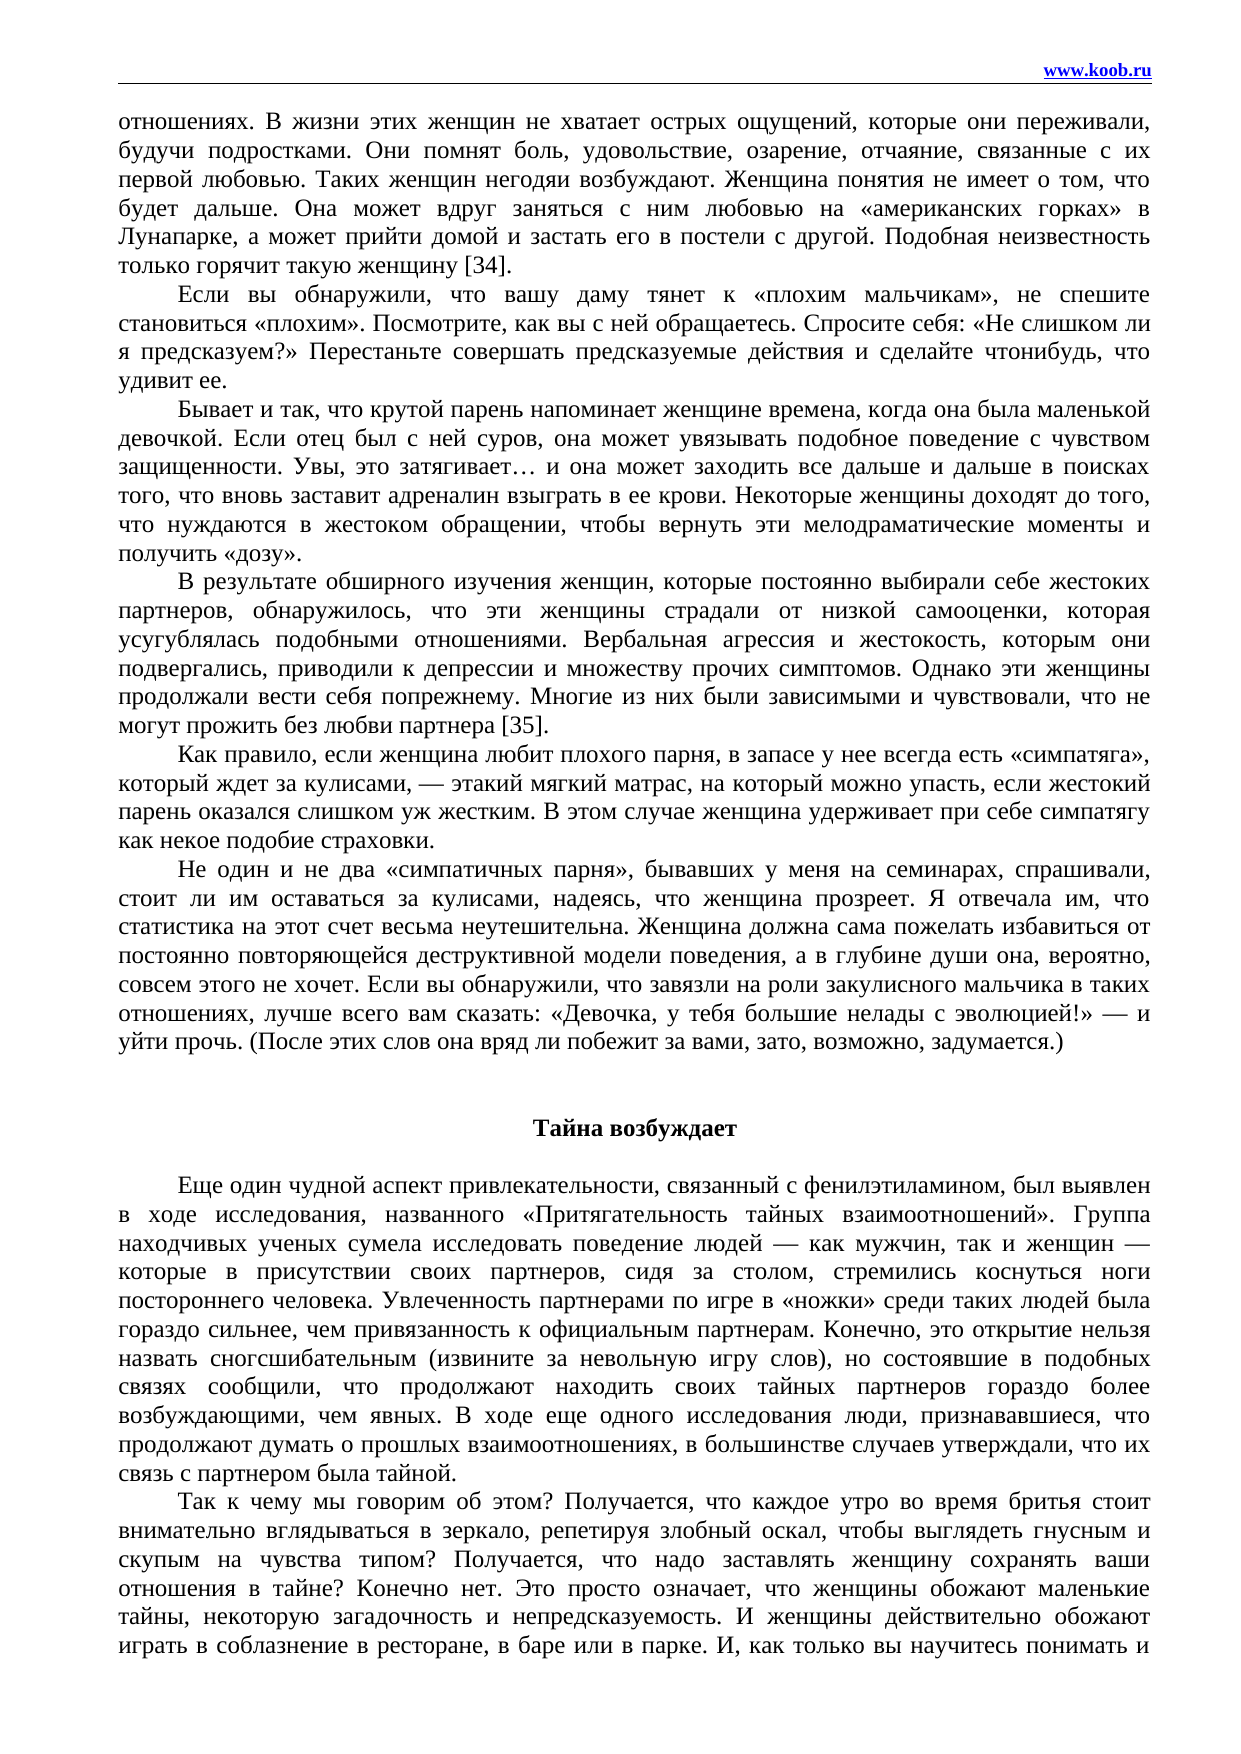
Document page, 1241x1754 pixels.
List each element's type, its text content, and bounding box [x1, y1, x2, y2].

text Так к чему мы говорим об этом? Получается, что каждое утро во время бритья стоит внимательно вглядываться в зеркало, репетируя злобный оскал, чтобы выглядеть гнусным и скупым на чувства типом? Получается, что надо заставлять женщину сохранять ваши отношения в тайне? Конечно нет. Это просто означает, что женщины обожают маленькие тайны, некоторую загадочность и непредсказуемость. И женщины действительно обожают играть в соблазнение в ресторане, в баре или в парке. И, как только вы научитесь понимать и [118, 1486, 1152, 1659]
text Как правило, если женщина любит плохого парня, в запасе у нее всегда есть «симпатяга», который ждет за кулисами, — этакий мягкий матрас, на который можно упасть, если жестокий парень оказался слишком уж жестким. В этом случае женщина удерживает при себе симпатягу как некое подобие страховки. [118, 739, 1152, 854]
text В результате обширного изучения женщин, которые постоянно выбирали себе жестоких партнеров, обнаружилось, что эти женщины страдали от низкой самооценки, которая усугублялась подобными отношениями. Вербальная агрессия и жестокость, которым они подвергались, приводили к депрессии и множеству прочих симптомов. Однако эти женщины продолжали вести себя попрежнему. Многие из них были зависимыми и чувствовали, что не могут прожить без любви партнера [35]. [118, 566, 1152, 739]
text Бывает и так, что крутой парень напоминает женщине времена, когда она была маленькой девочкой. Если отец был с ней суров, она может увязывать подобное поведение с чувством защищенности. Увы, это затягивает… и она может заходить все дальше и дальше в поисках того, что вновь заставит адреналин взыграть в ее крови. Некоторые женщины доходят до того, что нуждаются в жестоком обращении, чтобы вернуть эти мелодраматические моменты и получить «дозу». [118, 394, 1152, 566]
text Еще один чудной аспект привлекательности, связанный с фенилэтиламином, был выявлен в ходе исследования, названного «Притягательность тайных взаимоотношений». Группа находчивых ученых сумела исследовать поведение людей — как мужчин, так и женщин — которые в присутствии своих партнеров, сидя за столом, стремились коснуться ноги постороннего человека. Увлеченность партнерами по игре в «ножки» среди таких людей была гораздо сильнее, чем привязанность к официальным партнерам. Конечно, это открытие нельзя назвать сногсшибательным (извините за невольную игру слов), но состоявшие в подобных связях сообщили, что продолжают находить своих тайных партнеров гораздо более возбуждающими, чем явных. В ходе еще одного исследования люди, признававшиеся, что продолжают думать о прошлых взаимоотношениях, в большинстве случаев утверждали, что их связь с партнером была тайной. [118, 1170, 1152, 1486]
text Не один и не два «симпатичных парня», бывавших у меня на семинарах, спрашивали, стоит ли им оставаться за кулисами, надеясь, что женщина прозреет. Я отвечала им, что статистика на этот счет весьма неутешительна. Женщина должна сама пожелать избавиться от постоянно повторяющейся деструктивной модели поведения, а в глубине души она, вероятно, совсем этого не хочет. Если вы обнаружили, что завязли на роли закулисного мальчика в таких отношениях, лучше всего вам сказать: «Девочка, у тебя большие нелады с эволюцией!» — и уйти прочь. (После этих слов она вряд ли побежит за вами, зато, возможно, задумается.) [118, 854, 1152, 1055]
text отношениях. В жизни этих женщин не хватает острых ощущений, которые они переживали, будучи подростками. Они помнят боль, удовольствие, озарение, отчаяние, связанные с их первой любовью. Таких женщин негодяи возбуждают. Женщина понятия не имеет о том, что будет дальше. Она может вдруг заняться с ним любовью на «американских горках» в Лунапарке, а может прийти домой и застать его в постели с другой. Подобная неизвестность только горячит такую женщину [34]. [118, 106, 1152, 279]
text Тайна возбуждает [118, 1113, 1152, 1141]
text Если вы обнаружили, что вашу даму тянет к «плохим мальчикам», не спешите становиться «плохим». Посмотрите, как вы с ней обращаетесь. Спросите себя: «Не слишком ли я предсказуем?» Перестаньте совершать предсказуемые действия и сделайте чтонибудь, что удивит ее. [118, 279, 1152, 394]
